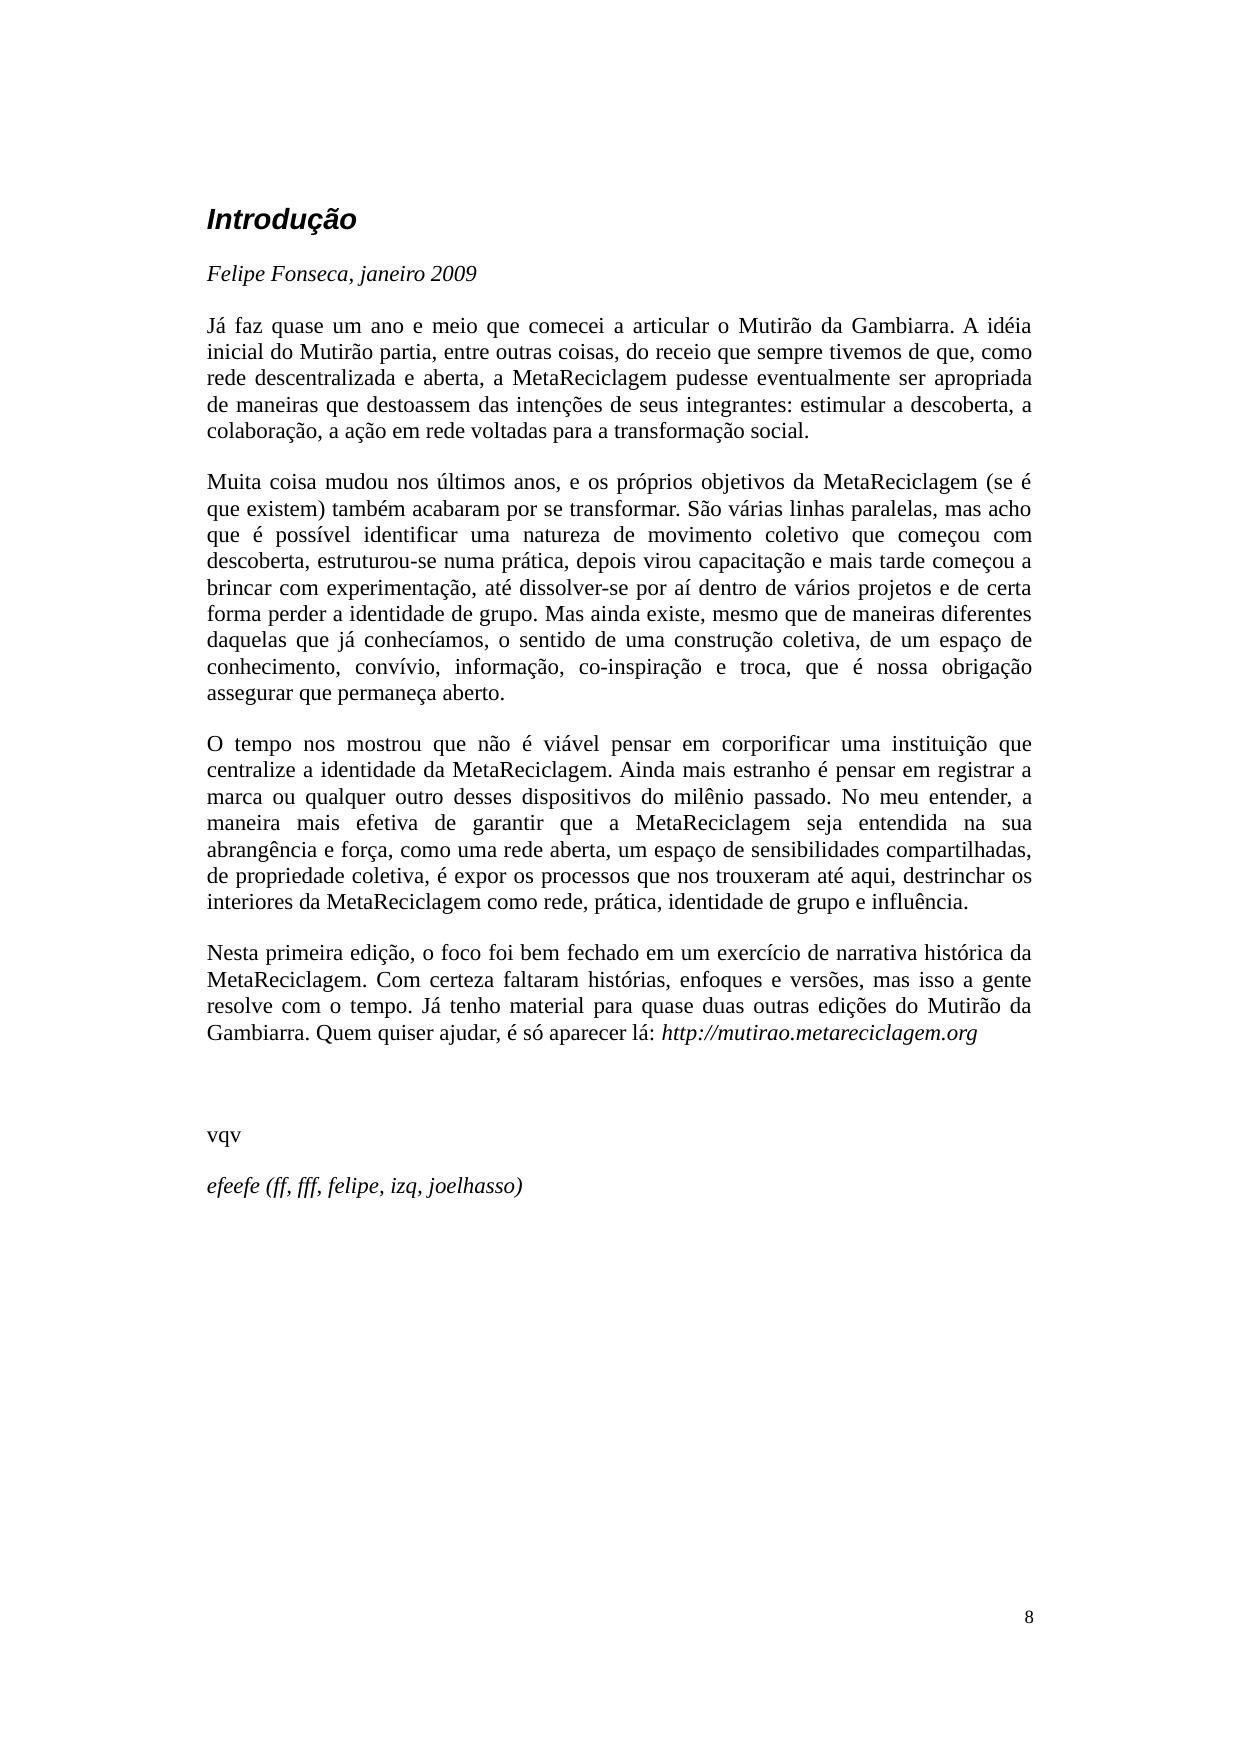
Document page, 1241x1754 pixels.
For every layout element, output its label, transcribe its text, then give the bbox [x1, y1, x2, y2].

text Nesta primeira edição, o foco foi bem fechado em um exercício de narrativa histórica da MetaReciclagem. Com certeza faltaram histórias, enfoques e versões, mas isso a gente resolve com o tempo. Já tenho material para quase duas outras edições do Mutirão da Gambiarra. Quem quiser ajudar, é só aparecer lá: http://mutirao.metareciclagem.org [207, 939, 1033, 1045]
text Muita coisa mudou nos últimos anos, e os próprios objetivos da MetaReciclagem (se é que existem) também acabaram por se transformar. São várias linhas paralelas, mas acho que é possível identificar uma natureza de movimento coletivo que começou com descoberta, estruturou-se numa prática, depois virou capacitação e mais tarde começou a brincar com experimentação, até dissolver-se por aí dentro de vários projetos e de certa forma perder a identidade de grupo. Mas ainda existe, mesmo que de maneiras diferentes daquelas que já conhecíamos, o sentido de uma construção coletiva, de um espaço de conhecimento, convívio, informação, co-inspiração e troca, que é nossa obrigação assegurar que permaneça aberto. [207, 468, 1033, 705]
text Já faz quase um ano e meio que comecei a articular o Mutirão da Gambiarra. A idéia inicial do Mutirão partia, entre outras coisas, do receio que sempre tivemos de que, como rede descentralizada e aberta, a MetaReciclagem pudesse eventualmente ser apropriada de maneiras que destoassem das intenções de seus integrantes: estimular a descoberta, a colaboração, a ação em rede voltadas para a transformação social. [207, 312, 1033, 443]
text O tempo nos mostrou que não é viável pensar em corporificar uma instituição que centralize a identidade da MetaReciclagem. Ainda mais estranho é pensar em registrar a marca ou qualquer outro desses dispositivos do milênio passado. No meu entender, a maneira mais efetiva de garantir que a MetaReciclagem seja entendida na sua abrangência e força, como uma rede aberta, um espaço de sensibilidades compartilhadas, de propriedade coletiva, é expor os processos que nos trouxeram até aqui, destrinchar os interiores da MetaReciclagem como rede, prática, identidade de grupo e influência. [207, 730, 1033, 915]
text vqv [207, 1121, 1033, 1147]
text Felipe Fonseca, janeiro 2009 [207, 261, 1033, 287]
subtitle Introdução [207, 202, 1033, 236]
text efeefe (ff, fff, felipe, izq, joelhasso) [207, 1172, 1033, 1198]
